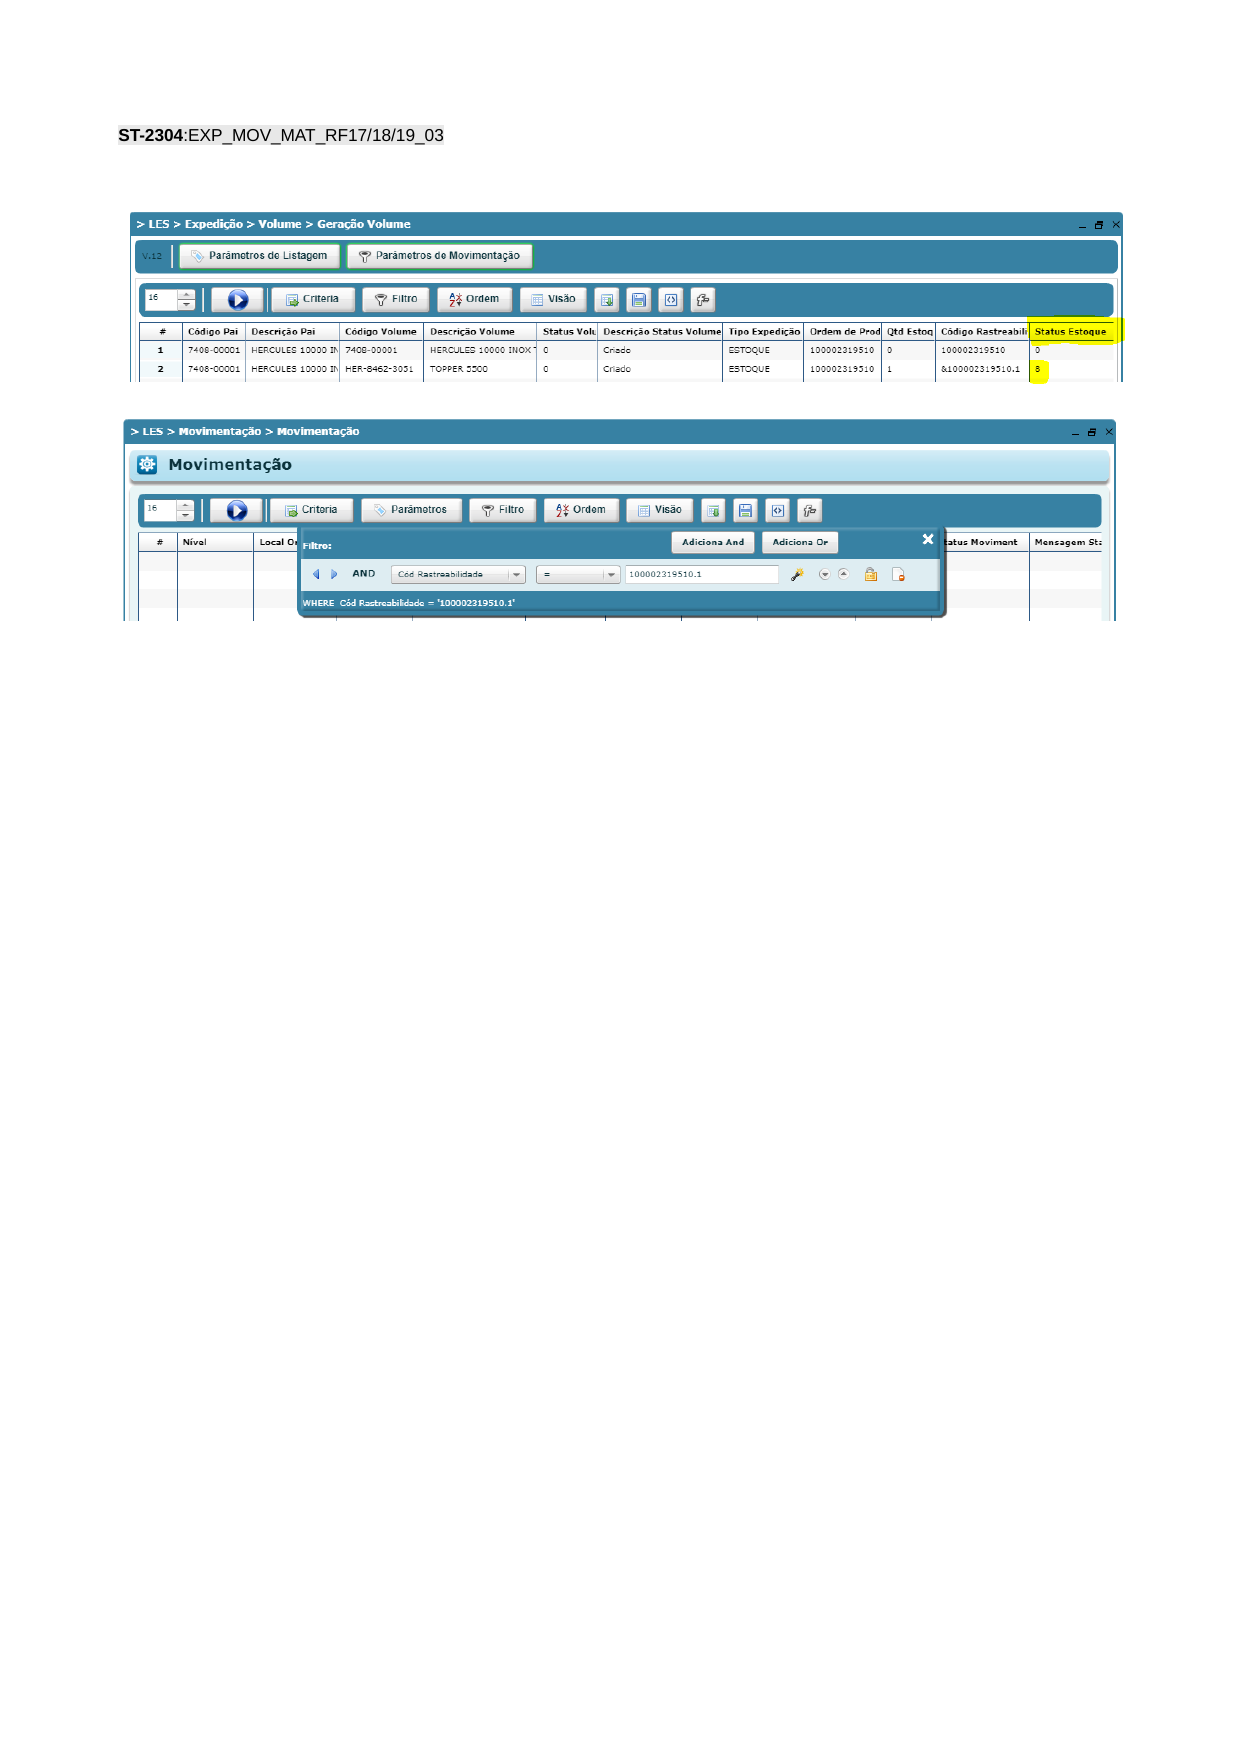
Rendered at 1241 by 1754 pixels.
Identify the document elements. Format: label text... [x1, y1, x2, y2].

picture [118, 412, 1123, 621]
text ST-2304:EXP_MOV_MAT_RF17/18/19_03 [118, 118, 1122, 147]
picture [126, 207, 1130, 384]
